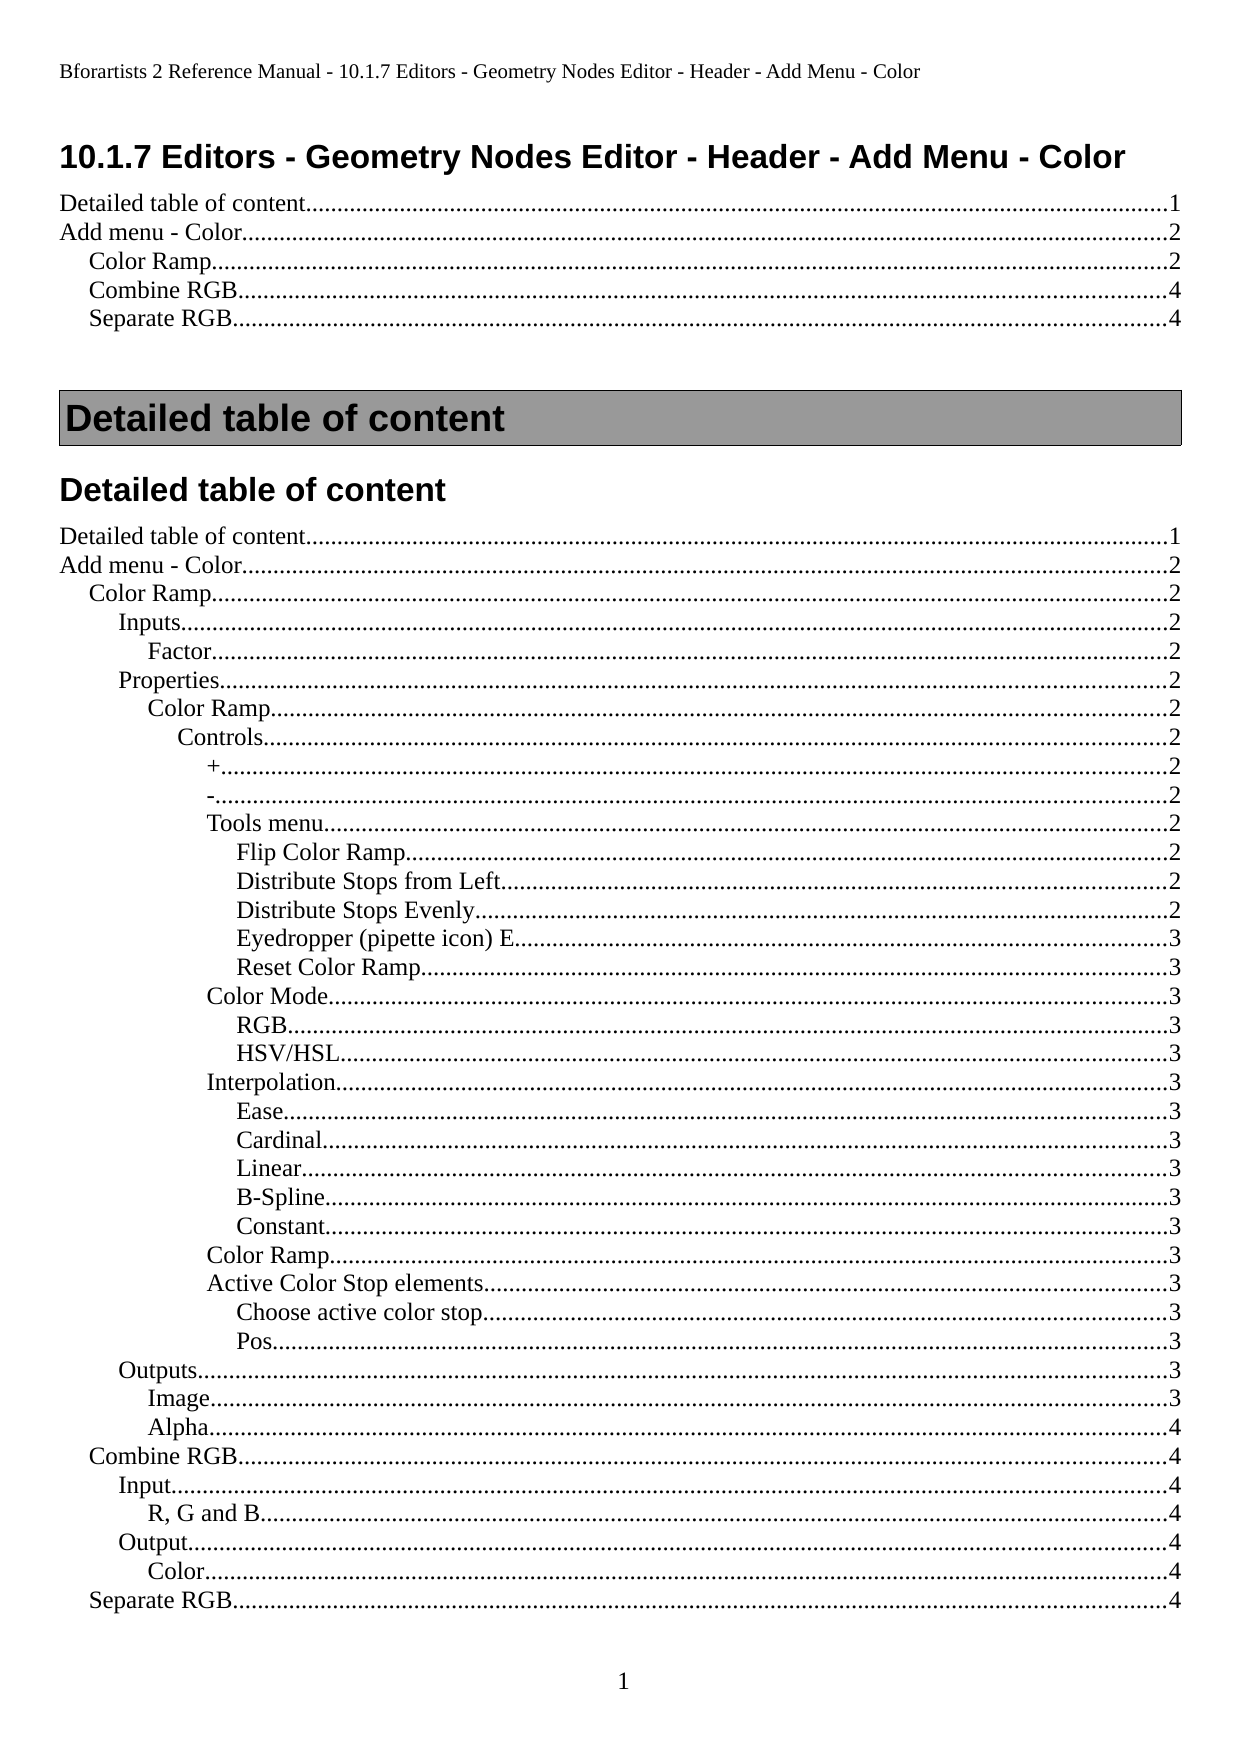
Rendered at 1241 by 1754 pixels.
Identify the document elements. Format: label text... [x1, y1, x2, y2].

text Flip Color Ramp 2 [236, 837, 1181, 866]
text Cardinal 3 [236, 1125, 1181, 1153]
text Color Ramp 2 [88, 578, 1181, 607]
text Pos 3 [236, 1326, 1181, 1355]
text R, G and B 4 [147, 1498, 1181, 1527]
table_header Detailed table of content [60, 391, 1181, 445]
subtitle Detailed table of content [59, 470, 1181, 508]
text Detailed table of content 1 [59, 188, 1181, 217]
text Interpolation 3 [206, 1067, 1181, 1096]
text Color 4 [147, 1556, 1181, 1585]
text Properties 2 [118, 665, 1181, 693]
text Combine RGB 4 [88, 275, 1181, 303]
text Detailed table of content 1 [59, 521, 1181, 550]
text Distribute Stops Evenly 2 [236, 895, 1181, 923]
text - 2 [206, 780, 1181, 808]
text Active Color Stop elements 3 [206, 1268, 1181, 1297]
text Reset Color Ramp 3 [236, 952, 1181, 981]
text Linear 3 [236, 1153, 1181, 1182]
subtitle 10.1.7 Editors - Geometry Nodes Editor - Header - Add Menu - Color [59, 138, 1181, 176]
text + 2 [206, 751, 1181, 780]
text Color Ramp 2 [88, 246, 1181, 275]
text Choose active color stop 3 [236, 1297, 1181, 1326]
text Color Ramp 3 [206, 1240, 1181, 1268]
text Eyedropper (pipette icon) E 3 [236, 923, 1181, 952]
text HSV/HSL 3 [236, 1038, 1181, 1067]
text Factor 2 [147, 636, 1181, 665]
text Add menu - Color 2 [59, 550, 1181, 578]
text Color Ramp 2 [147, 693, 1181, 722]
text Color Mode 3 [206, 981, 1181, 1010]
text Output 4 [118, 1527, 1181, 1556]
text Ease 3 [236, 1096, 1181, 1125]
text Alpha 4 [147, 1412, 1181, 1441]
text B-Spline 3 [236, 1182, 1181, 1211]
text Distribute Stops from Left 2 [236, 866, 1181, 895]
text Constant 3 [236, 1211, 1181, 1240]
text Separate RGB 4 [88, 1585, 1181, 1613]
text Image 3 [147, 1383, 1181, 1412]
text Controls 2 [177, 722, 1181, 751]
text RGB 3 [236, 1010, 1181, 1038]
text Separate RGB 4 [88, 303, 1181, 332]
text Outputs 3 [118, 1355, 1181, 1383]
text Combine RGB 4 [88, 1441, 1181, 1470]
text Add menu - Color 2 [59, 217, 1181, 246]
text Inputs 2 [118, 607, 1181, 636]
text Tools menu 2 [206, 808, 1181, 837]
text Input 4 [118, 1470, 1181, 1498]
